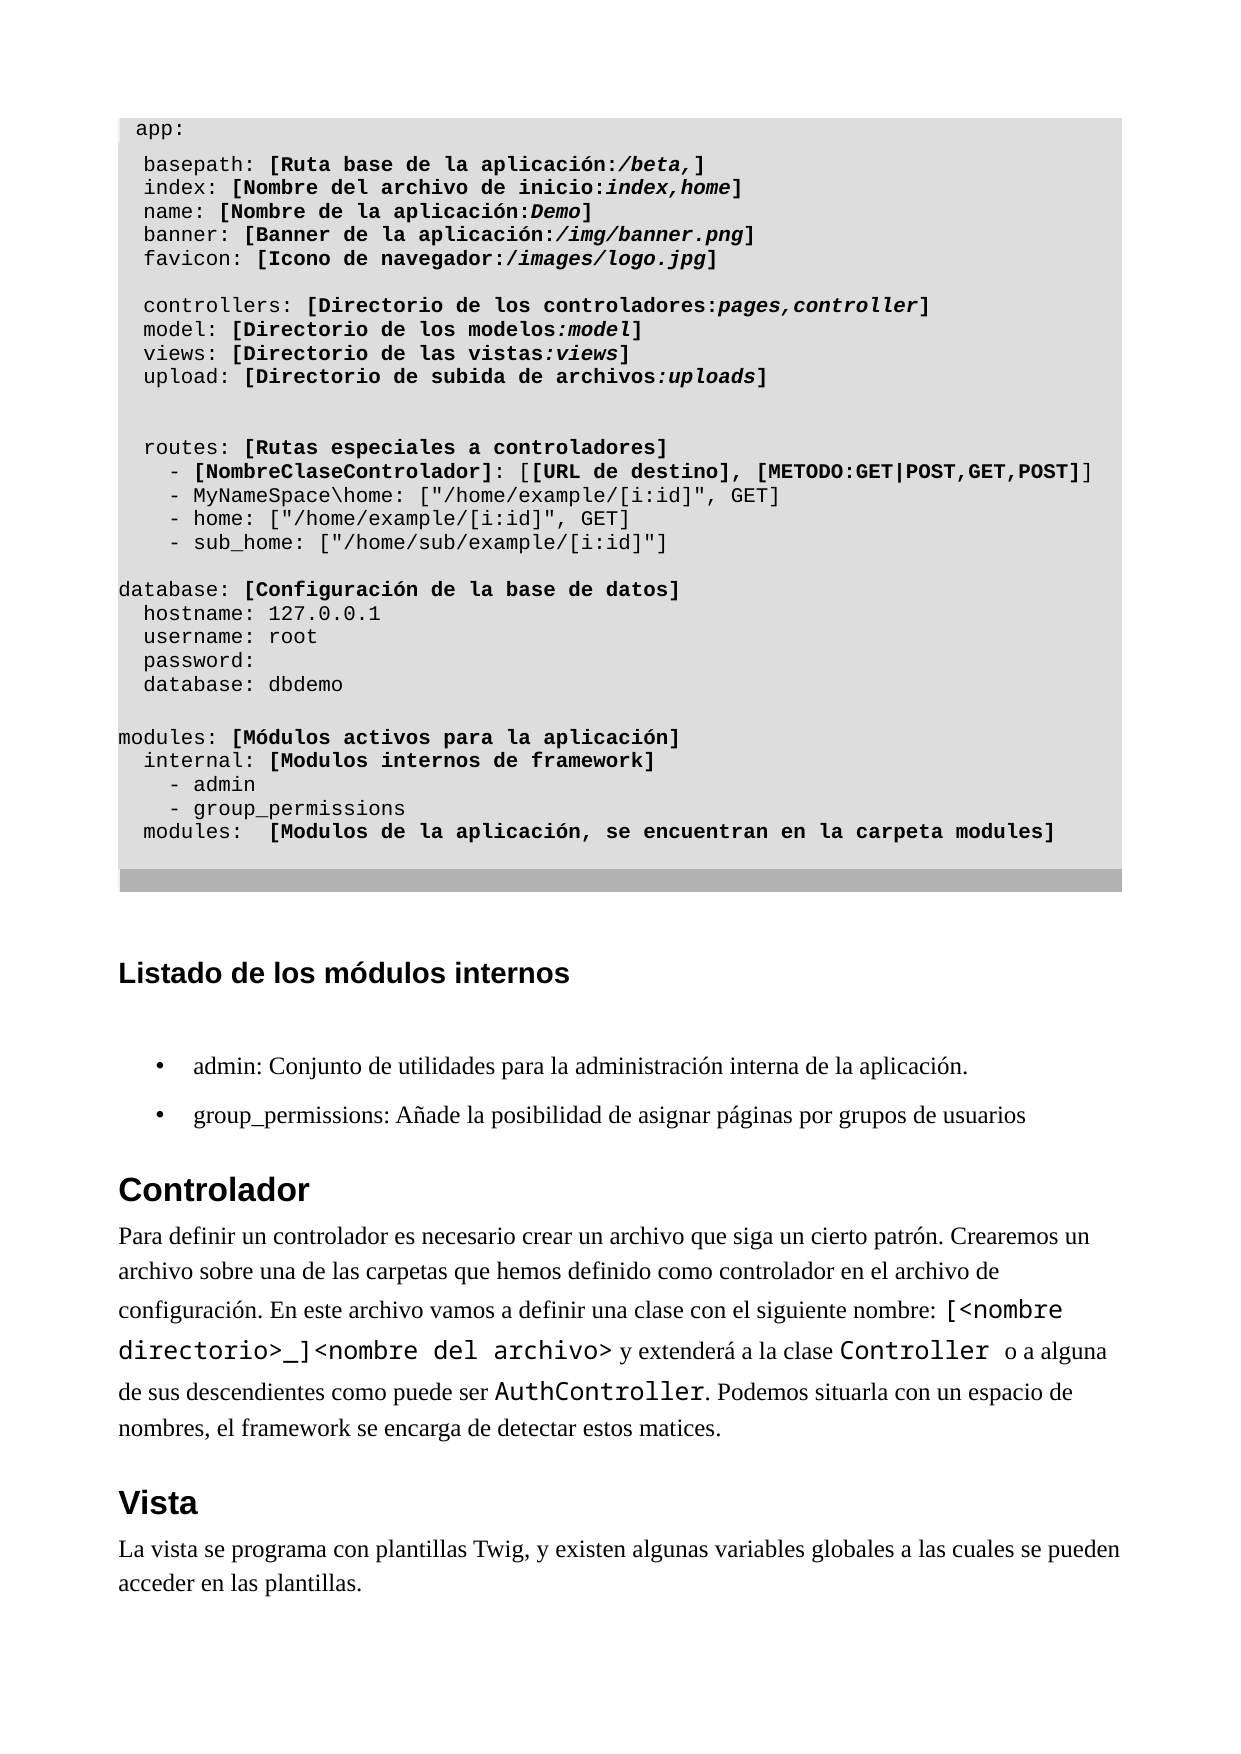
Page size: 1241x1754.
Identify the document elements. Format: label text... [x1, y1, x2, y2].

list group_permissions: Añade la posibilidad de asignar páginas por grupos de usuarios [156, 1100, 1122, 1129]
subtitle Listado de los módulos internos [118, 956, 1122, 990]
table_cell [120, 869, 1122, 892]
list admin: Conjunto de utilidades para la administración interna de la aplicación. [156, 1051, 1122, 1080]
text Para definir un controlador es necesario crear un archivo que siga un cierto patrón. Crearemos un archivo sobre una de las carpetas que hemos definido como controlador en el archivo de configuración. En este archivo vamos a definir una clase con el siguiente nombre: [<nombre directorio>_]<nombre del archivo> y extenderá a la clase Controller o a alguna de sus descendientes como puede ser AuthController. Podemos situarla con un espacio de nombres, el framework se encarga de detectar estos matices. [118, 1221, 1122, 1442]
subtitle Controlador [118, 1170, 1122, 1209]
subtitle Vista [118, 1483, 1122, 1521]
table_header app: basepath: [Ruta base de la aplicación:/beta,] index: [Nombre del archivo de inicio:index,home] name: [Nombre de la aplicación:Demo] banner: [Banner de la aplicación:/img/banner.png] favicon: [Icono de navegador:/images/logo.jpg] controllers: [Directorio de los controladores:pages,controller] model: [Directorio de los modelos:model] views: [Directorio de las vistas:views] upload: [Directorio de subida de archivos:uploads] routes: [Rutas especiales a controladores] - [NombreClaseControlador]: [[URL de destino], [METODO:GET|POST,GET,POST]] - MyNameSpace\home: ["/home/example/[i:id]", GET] - home: ["/home/example/[i:id]", GET] - sub_home: ["/home/sub/example/[i:id]"] database: [Configuración de la base de datos] hostname: 127.0.0.1 username: root password: database: dbdemo modules: [Módulos activos para la aplicación] internal: [Modulos internos de framework] - admin - group_permissions modules: [Modulos de la aplicación, se encuentran en la carpeta modules] [118, 118, 1122, 869]
text La vista se programa con plantillas Twig, y existen algunas variables globales a las cuales se pueden acceder en las plantillas. [118, 1534, 1122, 1597]
